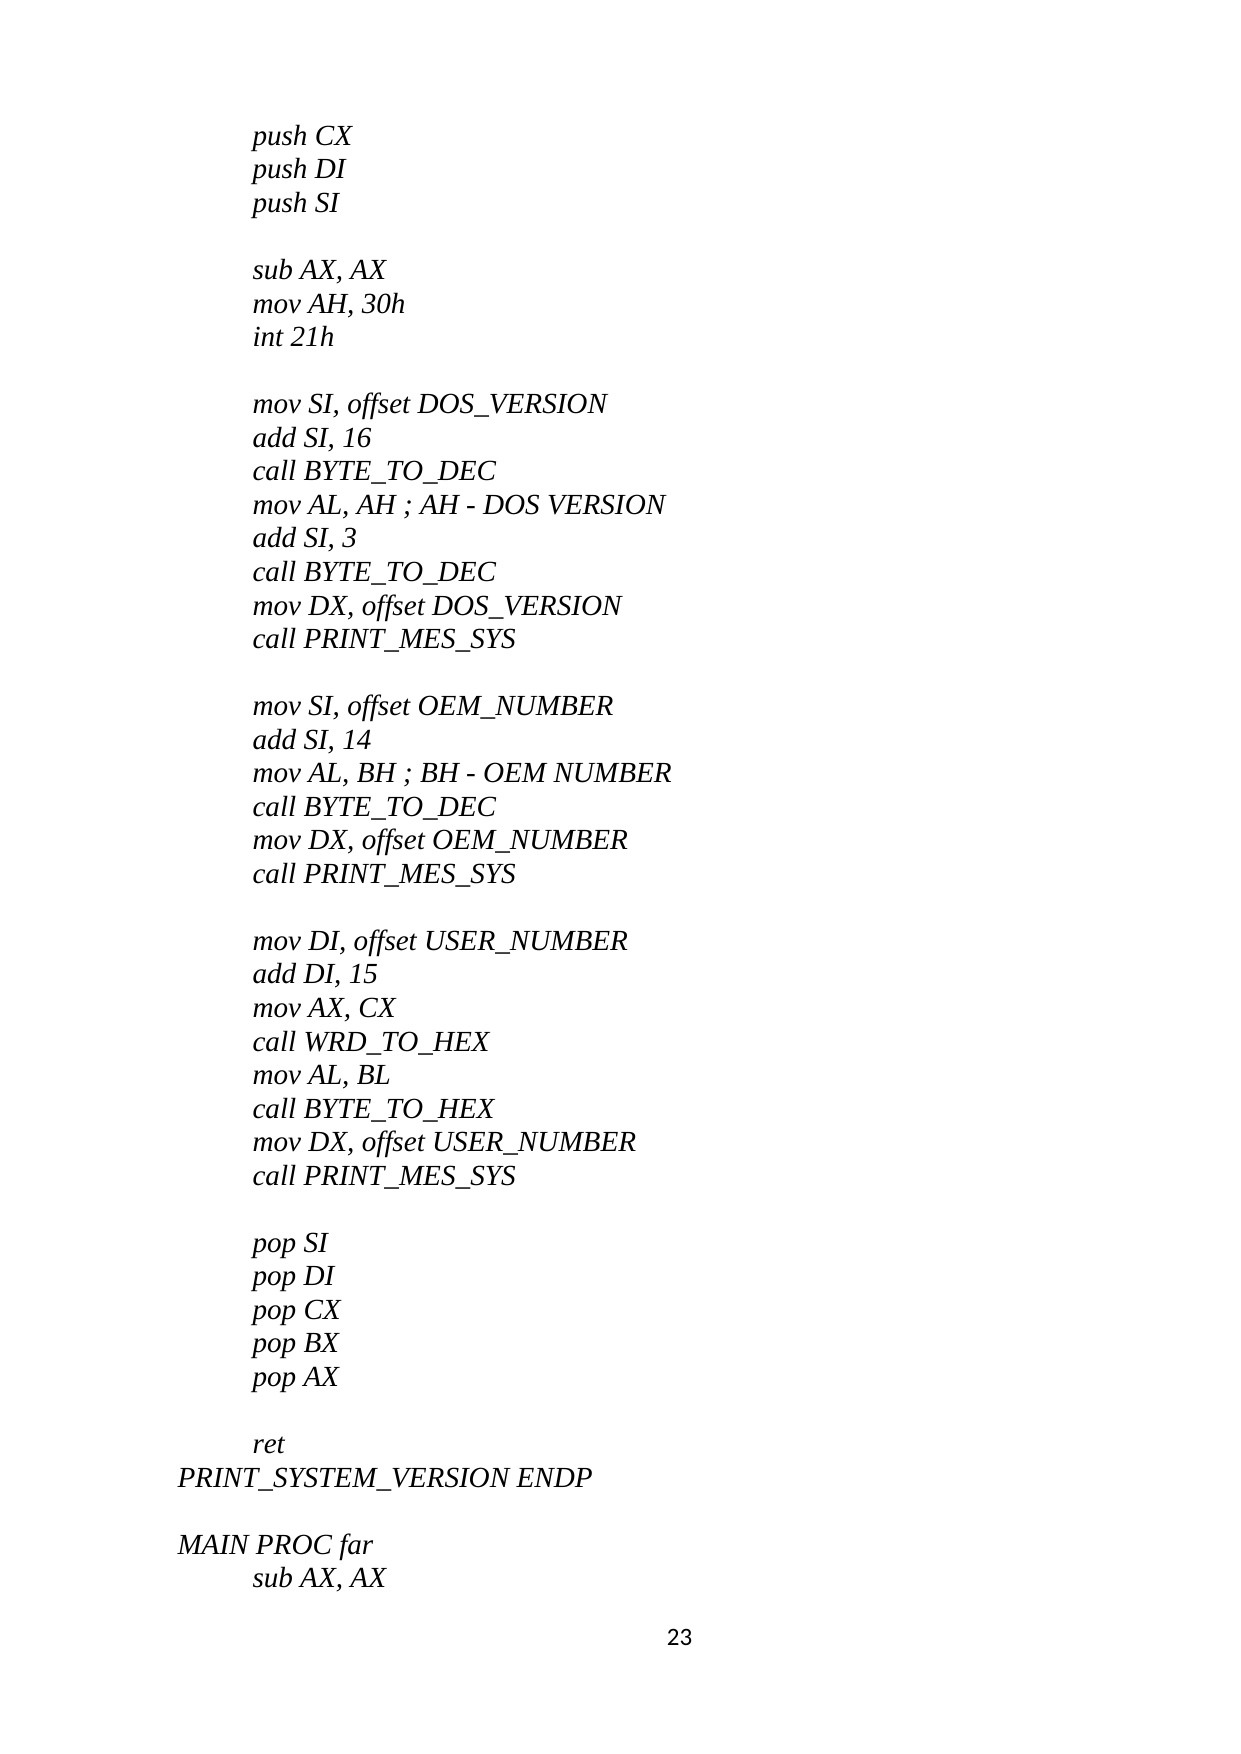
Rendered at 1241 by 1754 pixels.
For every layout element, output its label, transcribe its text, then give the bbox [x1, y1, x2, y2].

text mov DX, offset DOS_VERSION [177, 588, 1181, 621]
text call BYTE_TO_HEX [177, 1091, 1181, 1124]
text PRINT_SYSTEM_VERSION ENDP [177, 1460, 1181, 1493]
text pop BX [177, 1326, 1181, 1359]
text call BYTE_TO_DEC [177, 789, 1181, 822]
text call PRINT_MES_SYS [177, 856, 1181, 889]
text mov AL, AH ; AH - DOS VERSION [177, 487, 1181, 521]
text call BYTE_TO_DEC [177, 554, 1181, 588]
text add SI, 14 [177, 722, 1181, 755]
text int 21h [177, 319, 1181, 353]
text push DI [177, 152, 1181, 185]
text ret [177, 1426, 1181, 1460]
text sub AX, AX [177, 252, 1181, 286]
text add DI, 15 [177, 957, 1181, 990]
text mov AX, CX [177, 990, 1181, 1024]
text add SI, 16 [177, 420, 1181, 453]
text mov SI, offset OEM_NUMBER [177, 688, 1181, 722]
text pop CX [177, 1292, 1181, 1326]
text pop DI [177, 1258, 1181, 1292]
text mov AL, BH ; BH - OEM NUMBER [177, 755, 1181, 789]
text MAIN PROC far [177, 1527, 1181, 1560]
text pop SI [177, 1225, 1181, 1258]
text push CX [177, 118, 1181, 152]
text call PRINT_MES_SYS [177, 1158, 1181, 1191]
text mov AL, BL [177, 1057, 1181, 1091]
text mov DX, offset OEM_NUMBER [177, 822, 1181, 856]
text mov DI, offset USER_NUMBER [177, 923, 1181, 957]
text sub AX, AX [177, 1560, 1181, 1594]
text call PRINT_MES_SYS [177, 621, 1181, 655]
text call WRD_TO_HEX [177, 1024, 1181, 1057]
text mov SI, offset DOS_VERSION [177, 386, 1181, 420]
text mov DX, offset USER_NUMBER [177, 1124, 1181, 1158]
text add SI, 3 [177, 521, 1181, 554]
text pop AX [177, 1359, 1181, 1393]
text mov AH, 30h [177, 286, 1181, 319]
text call BYTE_TO_DEC [177, 453, 1181, 487]
text push SI [177, 185, 1181, 219]
